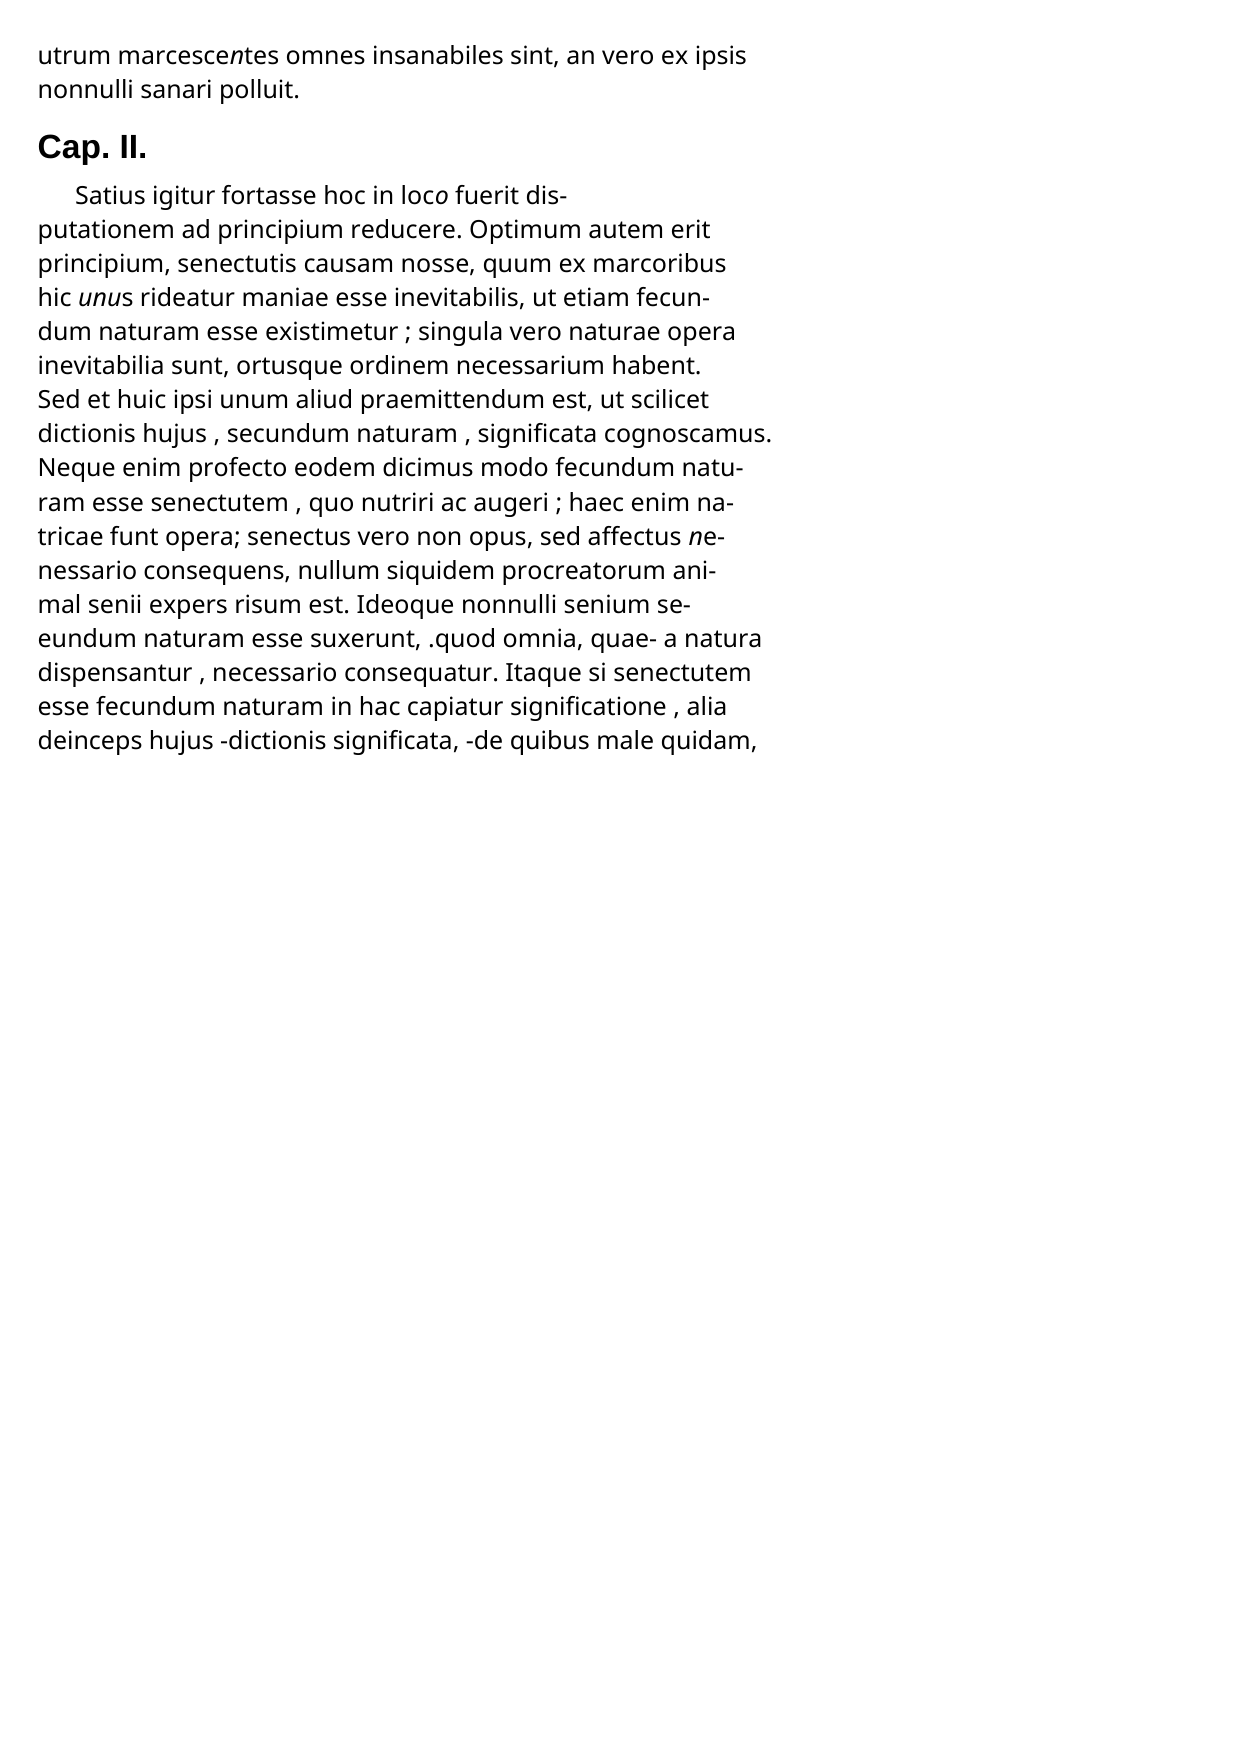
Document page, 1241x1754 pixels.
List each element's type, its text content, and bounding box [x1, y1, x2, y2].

subtitle Cap. II. [37, 126, 1203, 165]
text Satius igitur fortasse hoc in loco fuerit dis- putationem ad principium reducere. Optimum autem erit principium, senectutis causam nosse, quum ex marcoribus hic unus rideatur maniae esse inevitabilis, ut etiam fecun- dum naturam esse existimetur ; singula vero naturae opera inevitabilia sunt, ortusque ordinem necessarium habent. Sed et huic ipsi unum aliud praemittendum est, ut scilicet dictionis hujus , secundum naturam , significata cognoscamus. Neque enim profecto eodem dicimus modo fecundum natu- ram esse senectutem , quo nutriri ac augeri ; haec enim na- tricae funt opera; senectus vero non opus, sed affectus ne- nessario consequens, nullum siquidem procreatorum ani- mal senii expers risum est. Ideoque nonnulli senium se- eundum naturam esse suxerunt, .quod omnia, quae- a natura dispensantur , necessario consequatur. Itaque si senectutem esse fecundum naturam in hac capiatur significatione , alia deinceps hujus -dictionis significata, -de quibus male quidam, [37, 178, 1203, 757]
text utrum marcescentes omnes insanabiles sint, an vero ex ipsis nonnulli sanari polluit. [37, 37, 1203, 106]
